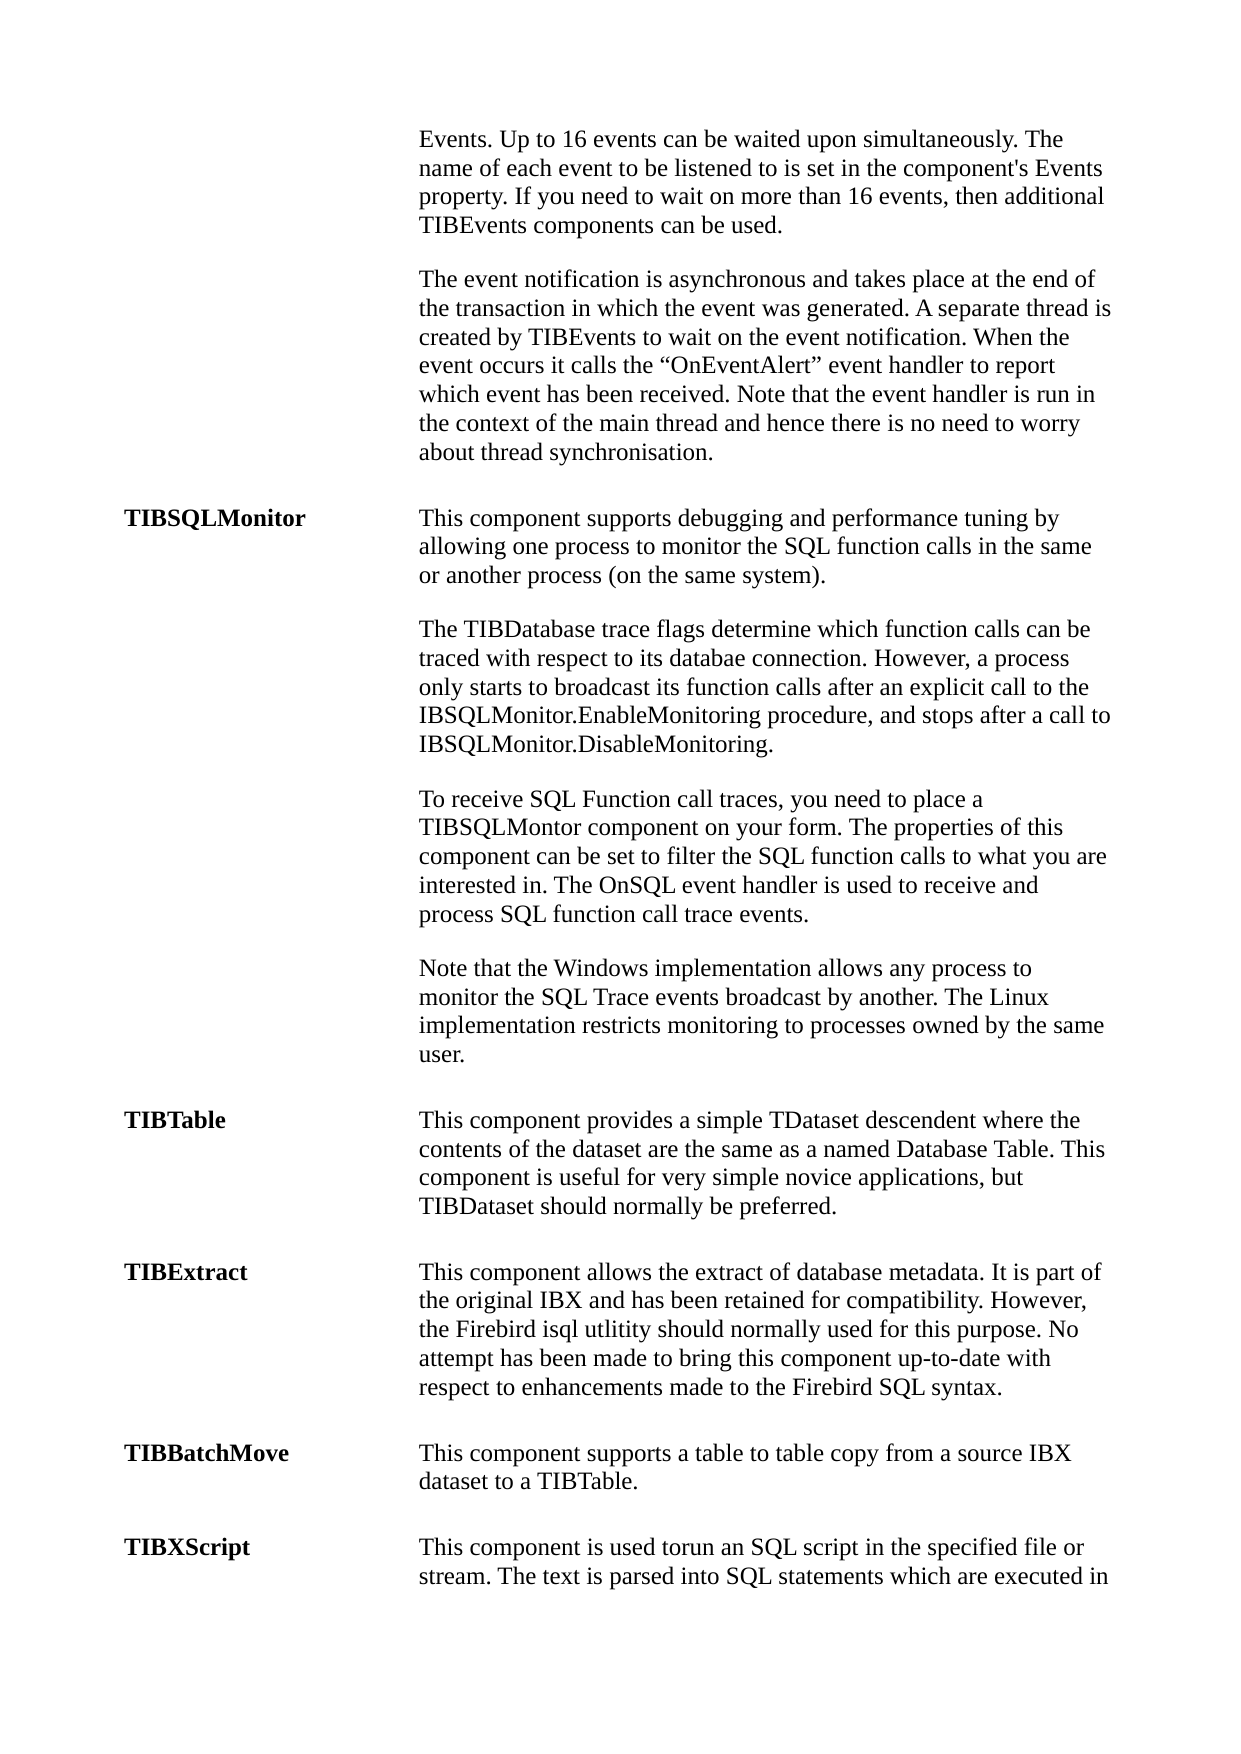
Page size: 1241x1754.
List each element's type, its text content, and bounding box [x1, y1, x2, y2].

table_cell TIBTable [118, 1099, 413, 1251]
table_cell TIBSQLMonitor [118, 497, 413, 1099]
table_cell This component provides a simple TDataset descendent where the contents of the dataset are the same as a named Database Table. This component is useful for very simple novice applications, but TIBDataset should normally be preferred. [413, 1099, 1123, 1251]
table_cell TIBBatchMove [118, 1432, 413, 1526]
table_cell Events. Up to 16 events can be waited upon simultaneously. The name of each event to be listened to is set in the component's Events property. If you need to wait on more than 16 events, then additional TIBEvents components can be used. The event notification is asynchronous and takes place at the end of the transaction in which the event was generated. A separate thread is created by TIBEvents to wait on the event notification. When the event occurs it calls the “OnEventAlert” event handler to report which event has been received. Note that the event handler is run in the context of the main thread and hence there is no need to worry about thread synchronisation. [413, 118, 1123, 497]
table_cell This component allows the extract of database metadata. It is part of the original IBX and has been retained for compatibility. However, the Firebird isql utlitity should normally used for this purpose. No attempt has been made to bring this component up-to-date with respect to enhancements made to the Firebird SQL syntax. [413, 1251, 1123, 1432]
table_cell TIBXScript [118, 1526, 413, 1595]
table_cell This component supports debugging and performance tuning by allowing one process to monitor the SQL function calls in the same or another process (on the same system). The TIBDatabase trace flags determine which function calls can be traced with respect to its databae connection. However, a process only starts to broadcast its function calls after an explicit call to the IBSQLMonitor.EnableMonitoring procedure, and stops after a call to IBSQLMonitor.DisableMonitoring. To receive SQL Function call traces, you need to place a TIBSQLMontor component on your form. The properties of this component can be set to filter the SQL function calls to what you are interested in. The OnSQL event handler is used to receive and process SQL function call trace events. Note that the Windows implementation allows any process to monitor the SQL Trace events broadcast by another. The Linux implementation restricts monitoring to processes owned by the same user. [413, 497, 1123, 1099]
table_cell This component is used torun an SQL script in the specified file or stream. The text is parsed into SQL statements which are executed in [413, 1526, 1123, 1595]
table_cell TIBExtract [118, 1251, 413, 1432]
table_cell This component supports a table to table copy from a source IBX dataset to a TIBTable. [413, 1432, 1123, 1526]
table_cell [118, 118, 413, 497]
